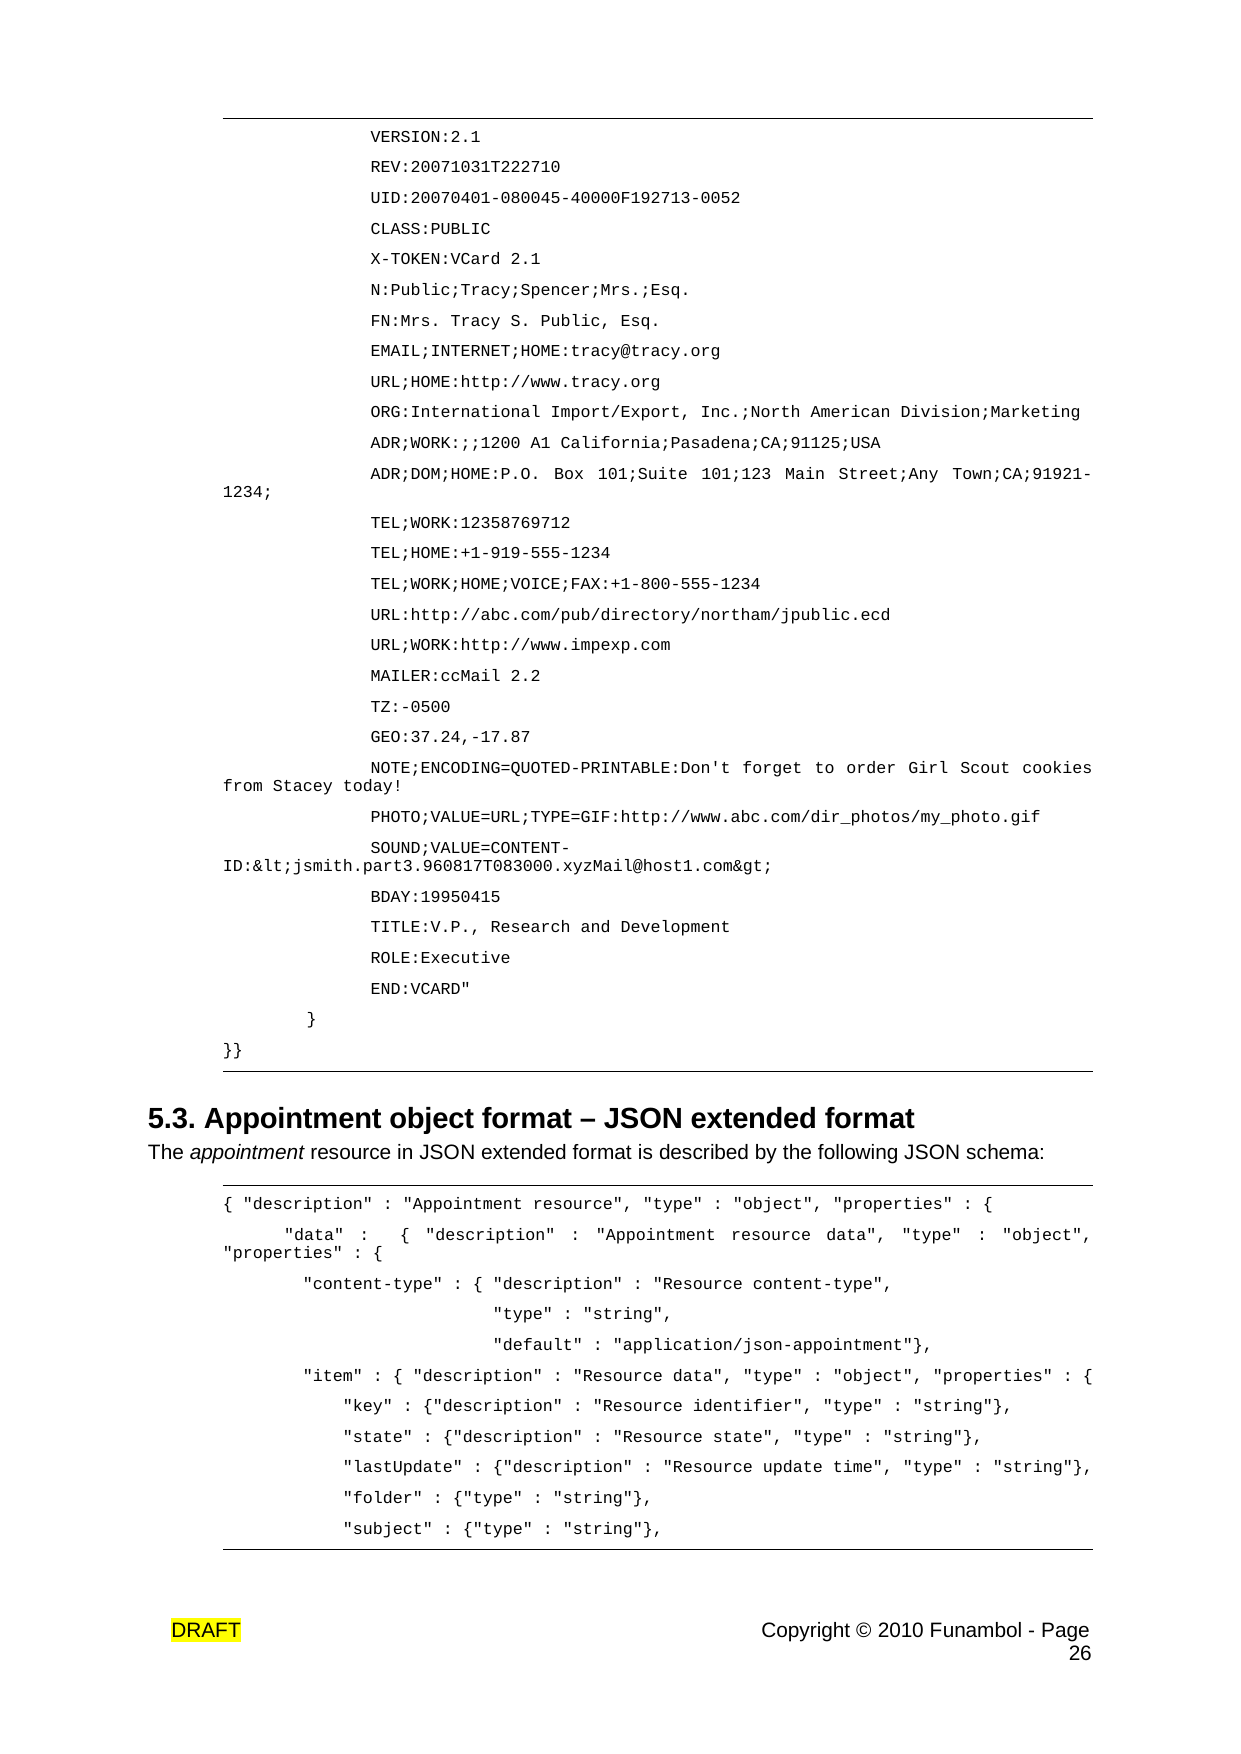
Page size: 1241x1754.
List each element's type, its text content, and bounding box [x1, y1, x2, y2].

text ADR;DOM;HOME:P.O. Box 101;Suite 101;123 Main Street;Any Town;CA;91921-1234; [223, 455, 1093, 503]
text FN:Mrs. Tracy S. Public, Esq. [223, 302, 1093, 331]
text X-TOKEN:VCard 2.1 [223, 241, 1093, 270]
text CLASS:PUBLIC [223, 210, 1093, 239]
text The appointment resource in JSON extended format is described by the following JSON schema: [148, 1141, 1093, 1164]
text TEL;WORK;HOME;VOICE;FAX:+1-800-555-1234 [223, 565, 1093, 594]
text ORG:International Import/Export, Inc.;North American Division;Marketing [223, 394, 1093, 423]
text "item" : { "description" : "Resource data", "type" : "object", "properties" : { [223, 1357, 1093, 1386]
text PHOTO;VALUE=URL;TYPE=GIF:http://www.abc.com/dir_photos/my_photo.gif [223, 798, 1093, 827]
text END:VCARD" [223, 970, 1093, 999]
text GEO:37.24,-17.87 [223, 718, 1093, 748]
text URL;HOME:http://www.tracy.org [223, 363, 1093, 392]
text "default" : "application/json-appointment"}, [223, 1326, 1093, 1355]
text "data" : { "description" : "Appointment resource data", "type" : "object", "properties" : { [223, 1216, 1093, 1263]
text N:Public;Tracy;Spencer;Mrs.;Esq. [223, 271, 1093, 300]
text "key" : {"description" : "Resource identifier", "type" : "string"}, [223, 1387, 1093, 1417]
text URL;WORK:http://www.impexp.com [223, 627, 1093, 656]
text TITLE:V.P., Research and Development [223, 909, 1093, 938]
text VERSION:2.1 [223, 119, 1093, 147]
text REV:20071031T222710 [223, 149, 1093, 178]
text MAILER:ccMail 2.2 [223, 657, 1093, 686]
text BDAY:19950415 [223, 878, 1093, 907]
text TZ:-0500 [223, 688, 1093, 717]
text "subject" : {"type" : "string"}, [223, 1510, 1093, 1549]
text "state" : {"description" : "Resource state", "type" : "string"}, [223, 1418, 1093, 1447]
text NOTE;ENCODING=QUOTED-PRINTABLE:Don't forget to order Girl Scout cookies from Stacey today! [223, 749, 1093, 797]
text URL:http://abc.com/pub/directory/northam/jpublic.ecd [223, 596, 1093, 625]
text UID:20070401-080045-40000F192713-0052 [223, 179, 1093, 208]
text TEL;WORK:12358769712 [223, 504, 1093, 533]
text TEL;HOME:+1-919-555-1234 [223, 535, 1093, 564]
text "content-type" : { "description" : "Resource content-type", [223, 1265, 1093, 1294]
text } [223, 1001, 1093, 1030]
list }} [223, 1031, 1093, 1071]
text "lastUpdate" : {"description" : "Resource update time", "type" : "string"}, [223, 1449, 1093, 1478]
text ROLE:Executive [223, 939, 1093, 968]
text SOUND;VALUE=CONTENT-ID:&lt;jsmith.part3.960817T083000.xyzMail@host1.com&gt; [223, 829, 1093, 877]
text EMAIL;INTERNET;HOME:tracy@tracy.org [223, 332, 1093, 362]
text { "description" : "Appointment resource", "type" : "object", "properties" : { [223, 1186, 1093, 1214]
subtitle Appointment object format – JSON extended format [148, 1102, 1093, 1134]
text ADR;WORK:;;1200 A1 California;Pasadena;CA;91125;USA [223, 424, 1093, 453]
text "type" : "string", [223, 1296, 1093, 1325]
text "folder" : {"type" : "string"}, [223, 1479, 1093, 1508]
